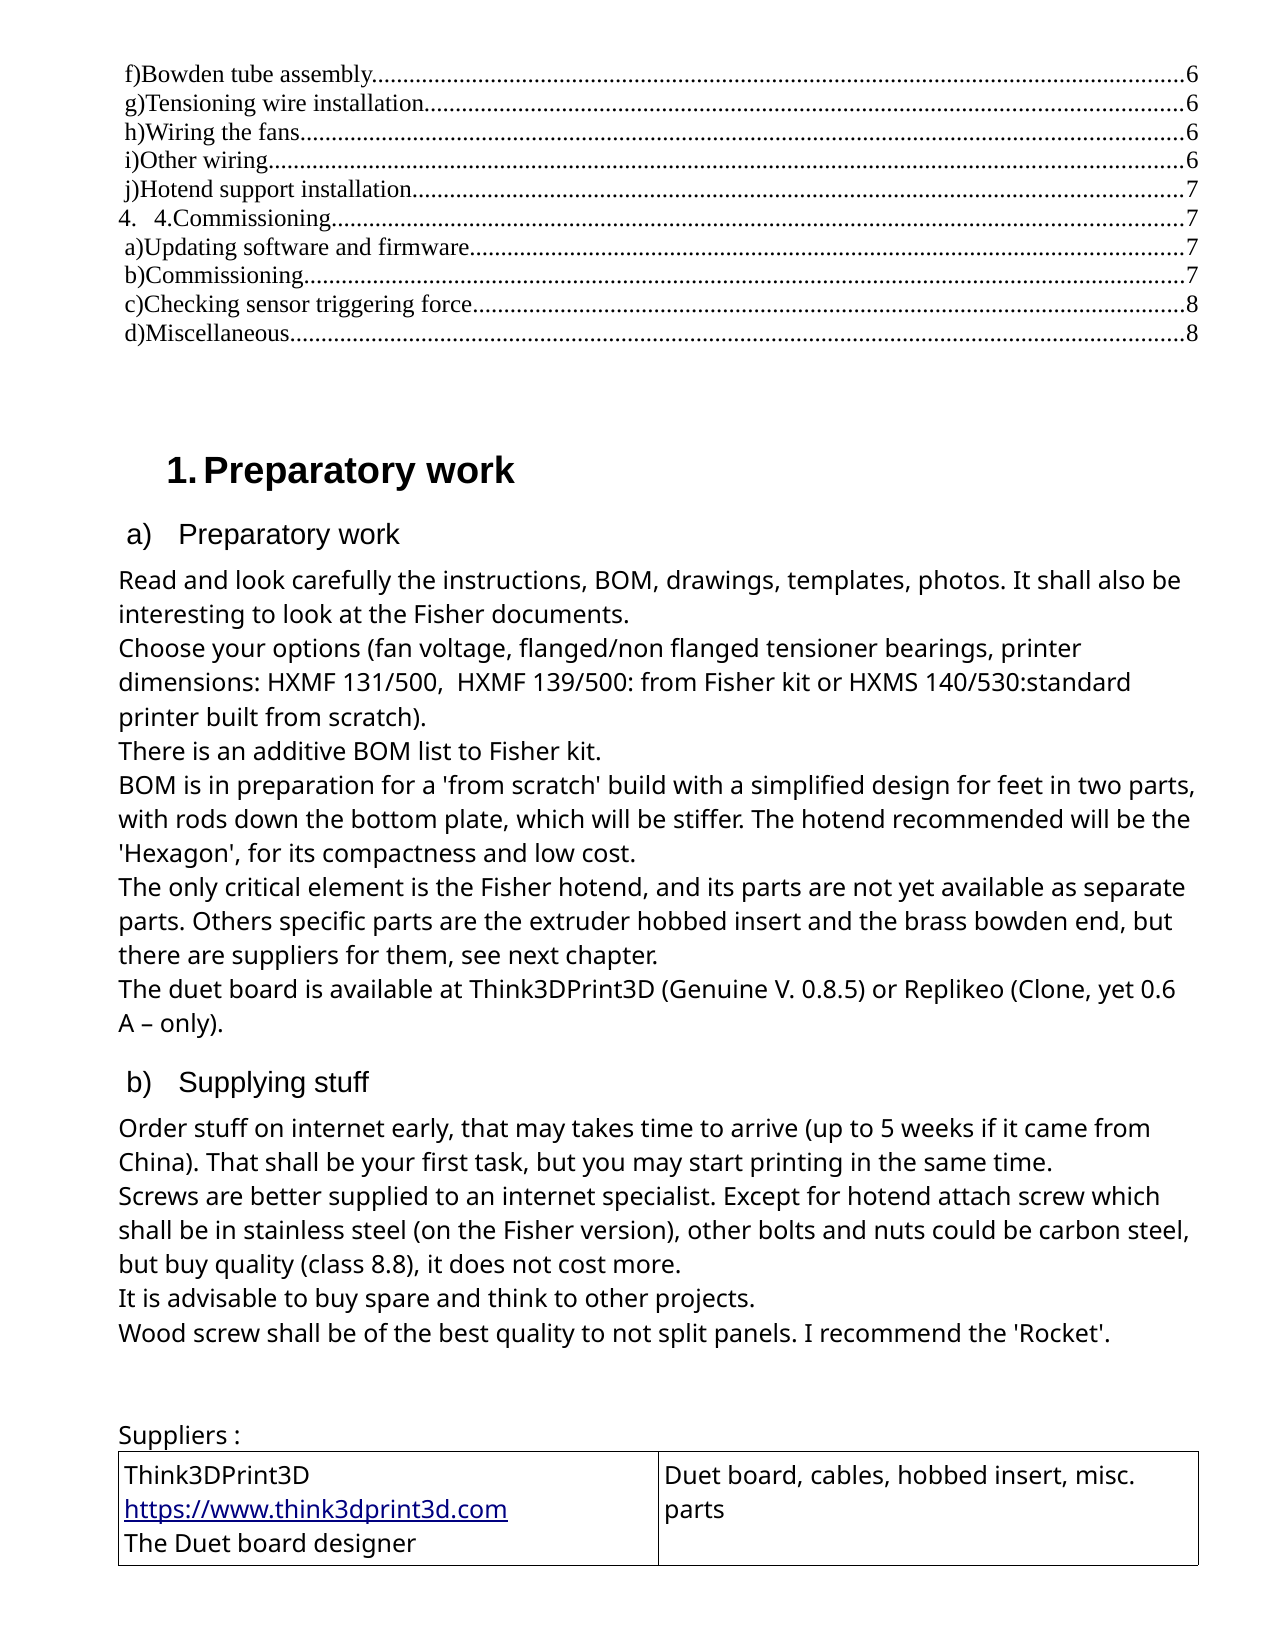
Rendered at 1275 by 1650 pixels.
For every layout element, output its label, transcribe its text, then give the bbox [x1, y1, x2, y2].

text The duet board is available at Think3DPrint3D (Genuine V. 0.8.5) or Replikeo (Clone, yet 0.6 A – only). [118, 972, 1198, 1040]
table_header Duet board, cables, hobbed insert, misc. parts [659, 1452, 1198, 1565]
text There is an additive BOM list to Fisher kit. [118, 733, 1198, 767]
text h)Wiring the fans 6 [118, 117, 1198, 145]
text Order stuff on internet early, that may takes time to arrive (up to 5 weeks if it came from China). That shall be your first task, but you may start printing in the same time. [118, 1111, 1198, 1179]
text Screws are better supplied to an internet specialist. Except for hotend attach screw which shall be in stainless steel (on the Fisher version), other bolts and nuts could be carbon steel, but buy quality (class 8.8), it does not cost more. [118, 1179, 1198, 1281]
text Choose your options (fan voltage, flanged/non flanged tensioner bearings, printer dimensions: HXMF 131/500, HXMF 139/500: from Fisher kit or HXMS 140/530:standard printer built from scratch). [118, 631, 1198, 733]
text f)Bowden tube assembly. 6 [118, 59, 1198, 88]
text BOM is in preparation for a 'from scratch' build with a simplified design for feet in two parts, with rods down the bottom plate, which will be stiffer. The hotend recommended will be the 'Hexagon', for its compactness and low cost. [118, 767, 1198, 869]
text Read and look carefully the instructions, BOM, drawings, templates, photos. It shall also be interesting to look at the Fisher documents. [118, 563, 1198, 631]
list 4.Commissioning 7 [118, 203, 1198, 232]
subtitle Supplying stuff [118, 1065, 1198, 1098]
text c)Checking sensor triggering force 8 [118, 289, 1198, 318]
subtitle Preparatory work [156, 448, 1198, 492]
text Suppliers : [118, 1417, 1198, 1451]
text j)Hotend support installation 7 [118, 174, 1198, 203]
text b)Commissioning 7 [118, 260, 1198, 289]
text d)Miscellaneous 8 [118, 318, 1198, 347]
text g)Tensioning wire installation 6 [118, 88, 1198, 117]
text a)Updating software and firmware 7 [118, 232, 1198, 260]
text Wood screw shall be of the best quality to not split panels. I recommend the 'Rocket'. [118, 1315, 1198, 1349]
text It is advisable to buy spare and think to other projects. [118, 1281, 1198, 1315]
text The only critical element is the Fisher hotend, and its parts are not yet available as separate parts. Others specific parts are the extruder hobbed insert and the brass bowden end, but there are suppliers for them, see next chapter. [118, 869, 1198, 972]
subtitle Preparatory work [118, 517, 1198, 550]
text i)Other wiring 6 [118, 145, 1198, 174]
table_header Think3DPrint3D https://www.think3dprint3d.com The Duet board designer [119, 1452, 658, 1565]
